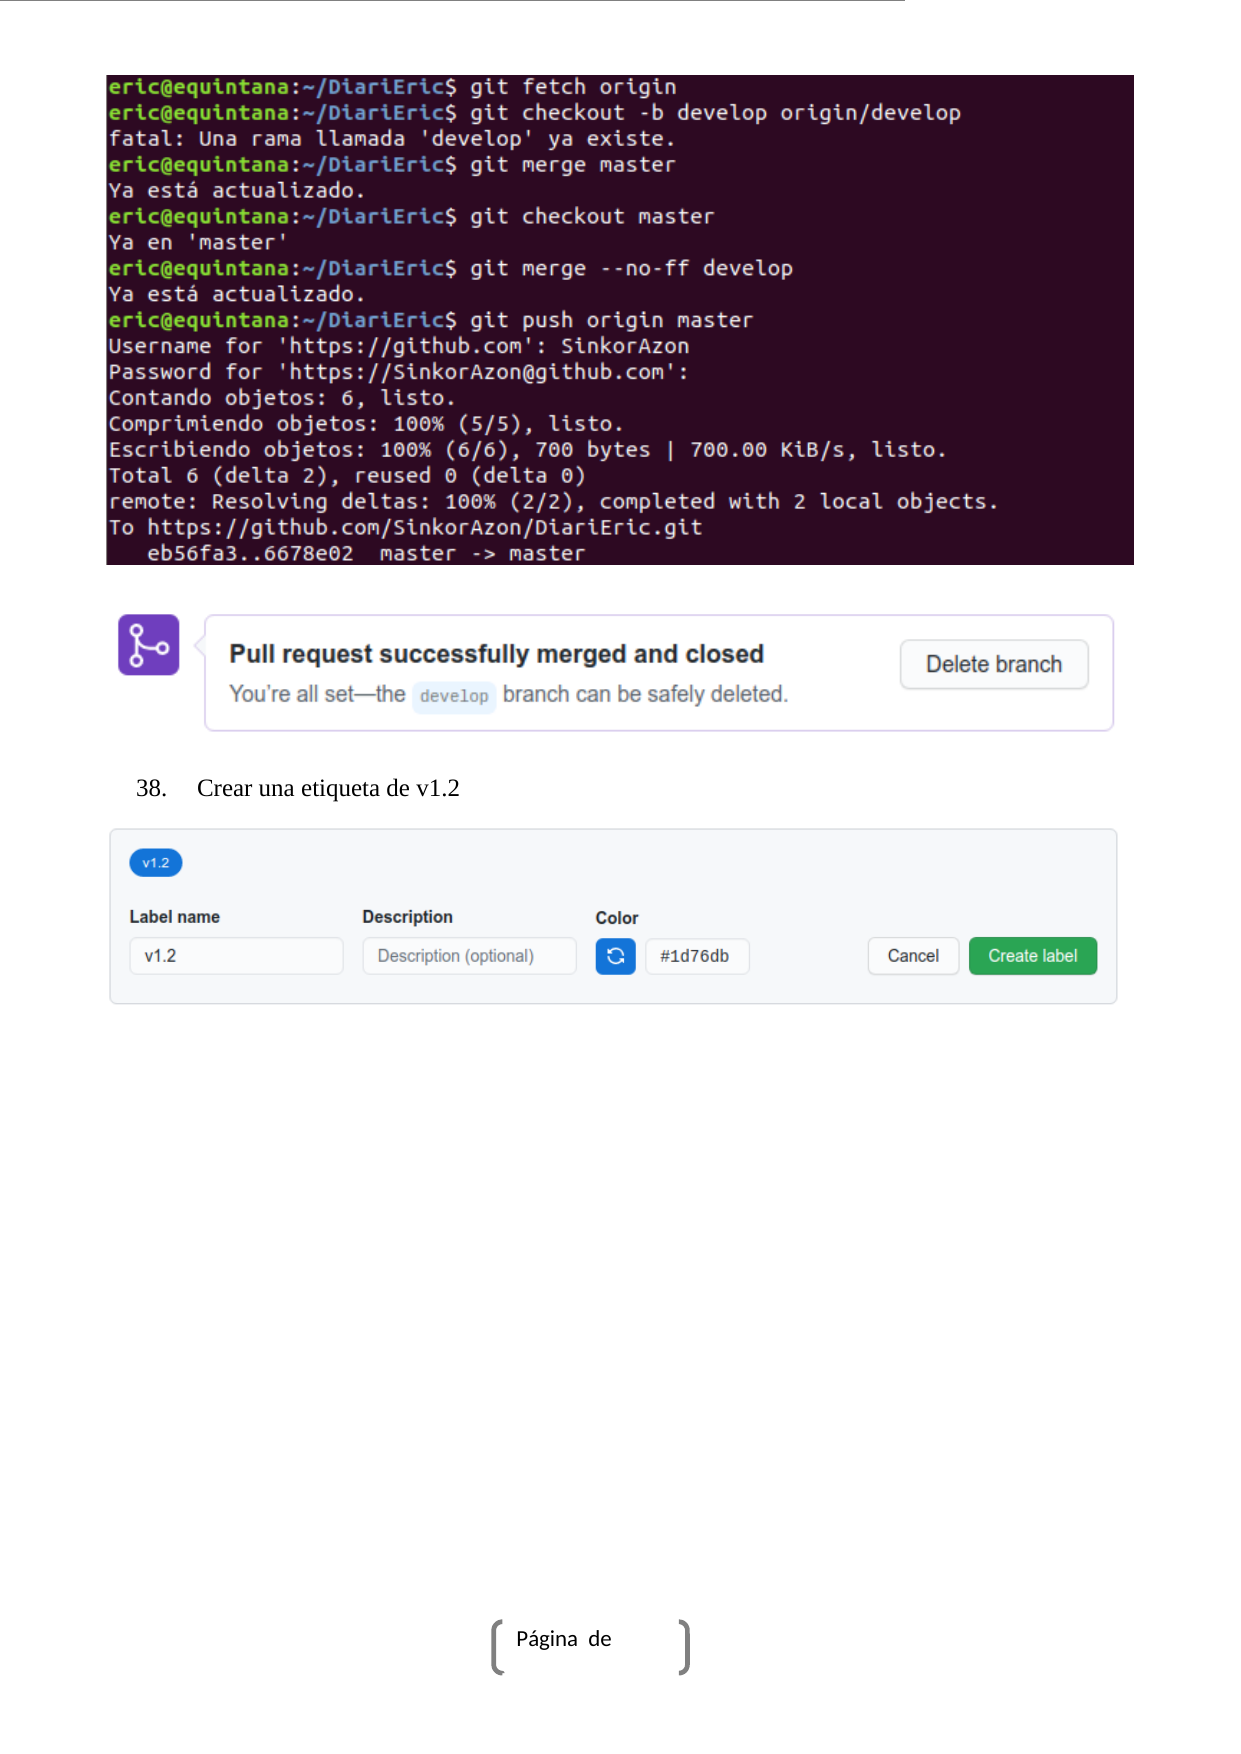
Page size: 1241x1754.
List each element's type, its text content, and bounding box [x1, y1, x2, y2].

list Crear una etiqueta de v1.2 [136, 773, 1134, 802]
picture [106, 588, 1130, 749]
picture [106, 75, 1134, 565]
picture [106, 825, 1134, 1015]
